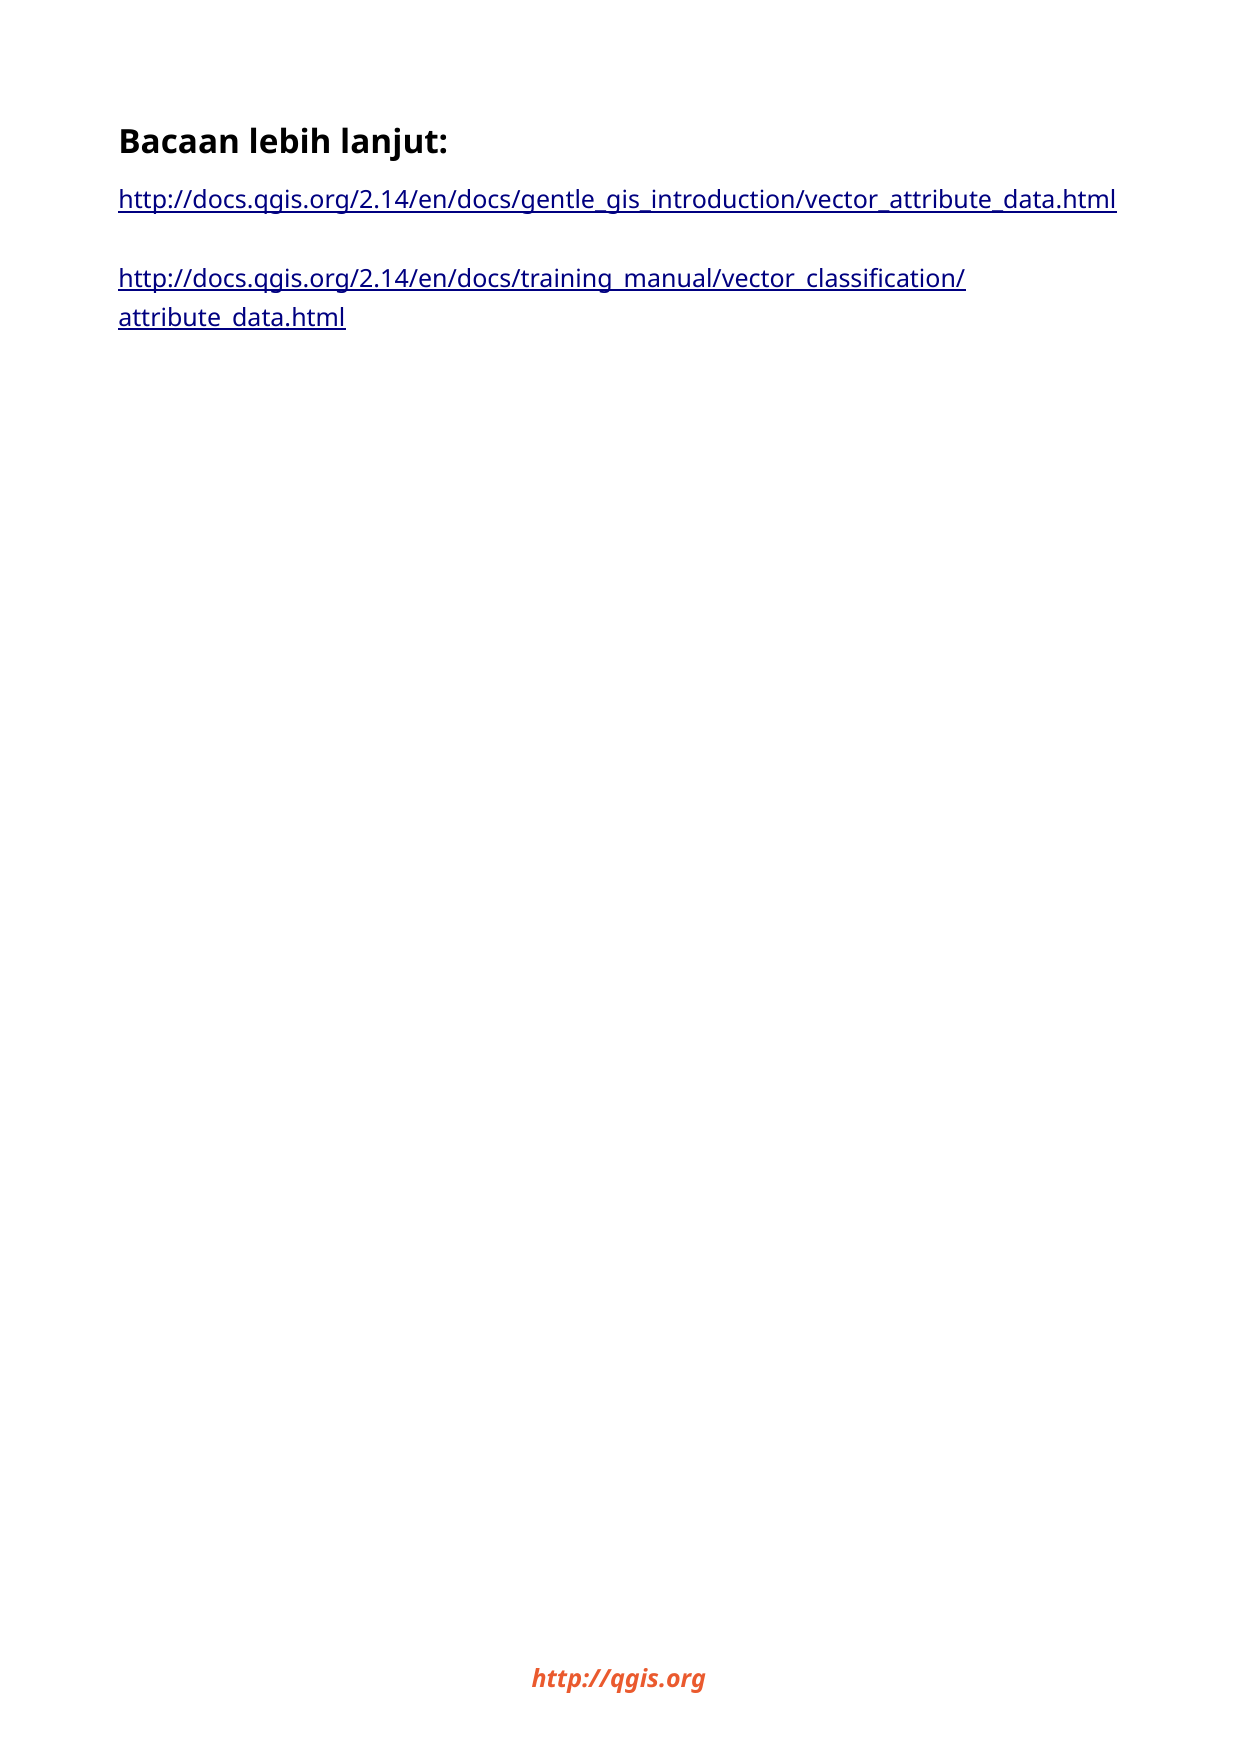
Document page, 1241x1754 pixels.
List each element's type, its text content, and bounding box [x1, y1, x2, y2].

text http://docs.qgis.org/2.14/en/docs/training_manual/vector_classification/attribute_data.html [118, 260, 1122, 334]
text http://docs.qgis.org/2.14/en/docs/gentle_gis_introduction/vector_attribute_data.html [118, 182, 1122, 216]
subtitle Bacaan lebih lanjut: [118, 118, 1122, 163]
